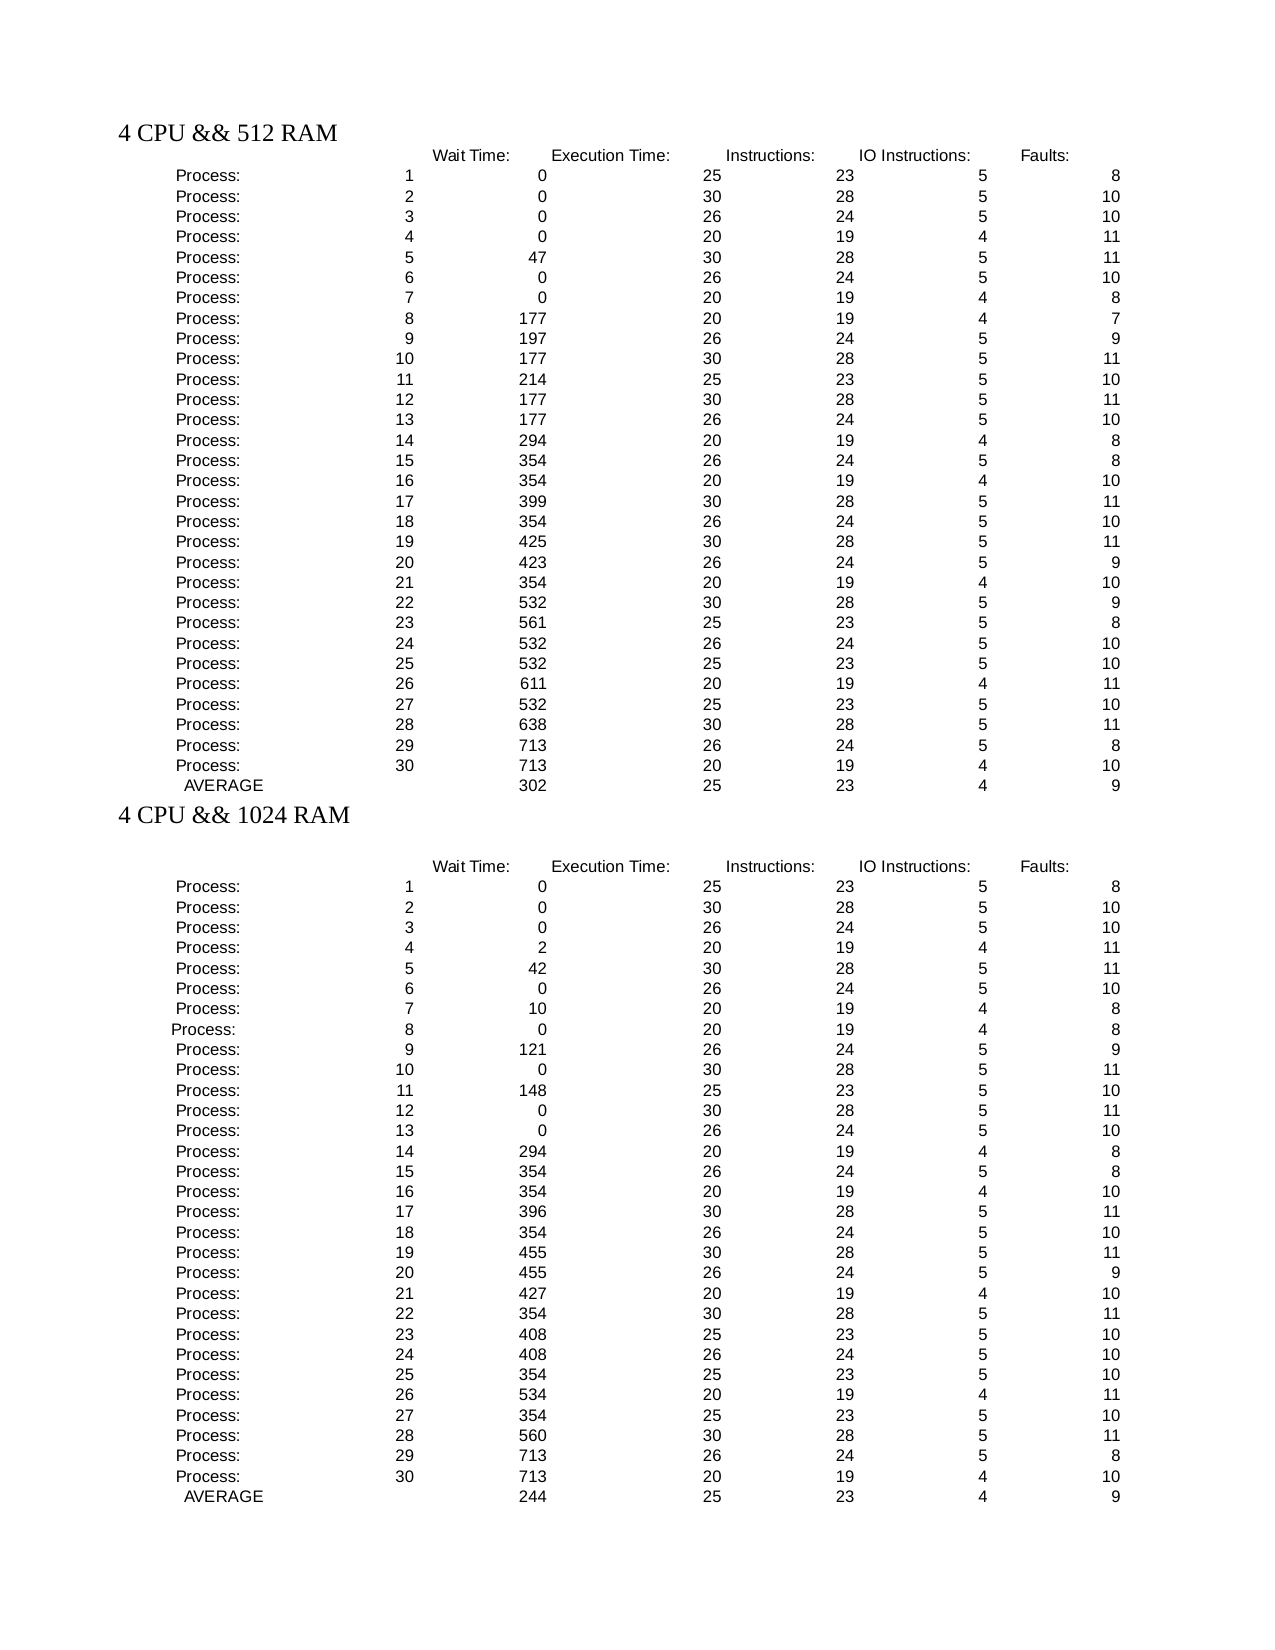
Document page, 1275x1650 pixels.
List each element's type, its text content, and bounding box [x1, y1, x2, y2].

text 4 CPU && 512 RAM [118, 118, 1157, 147]
text 4 CPU && 1024 RAM [118, 147, 1157, 829]
